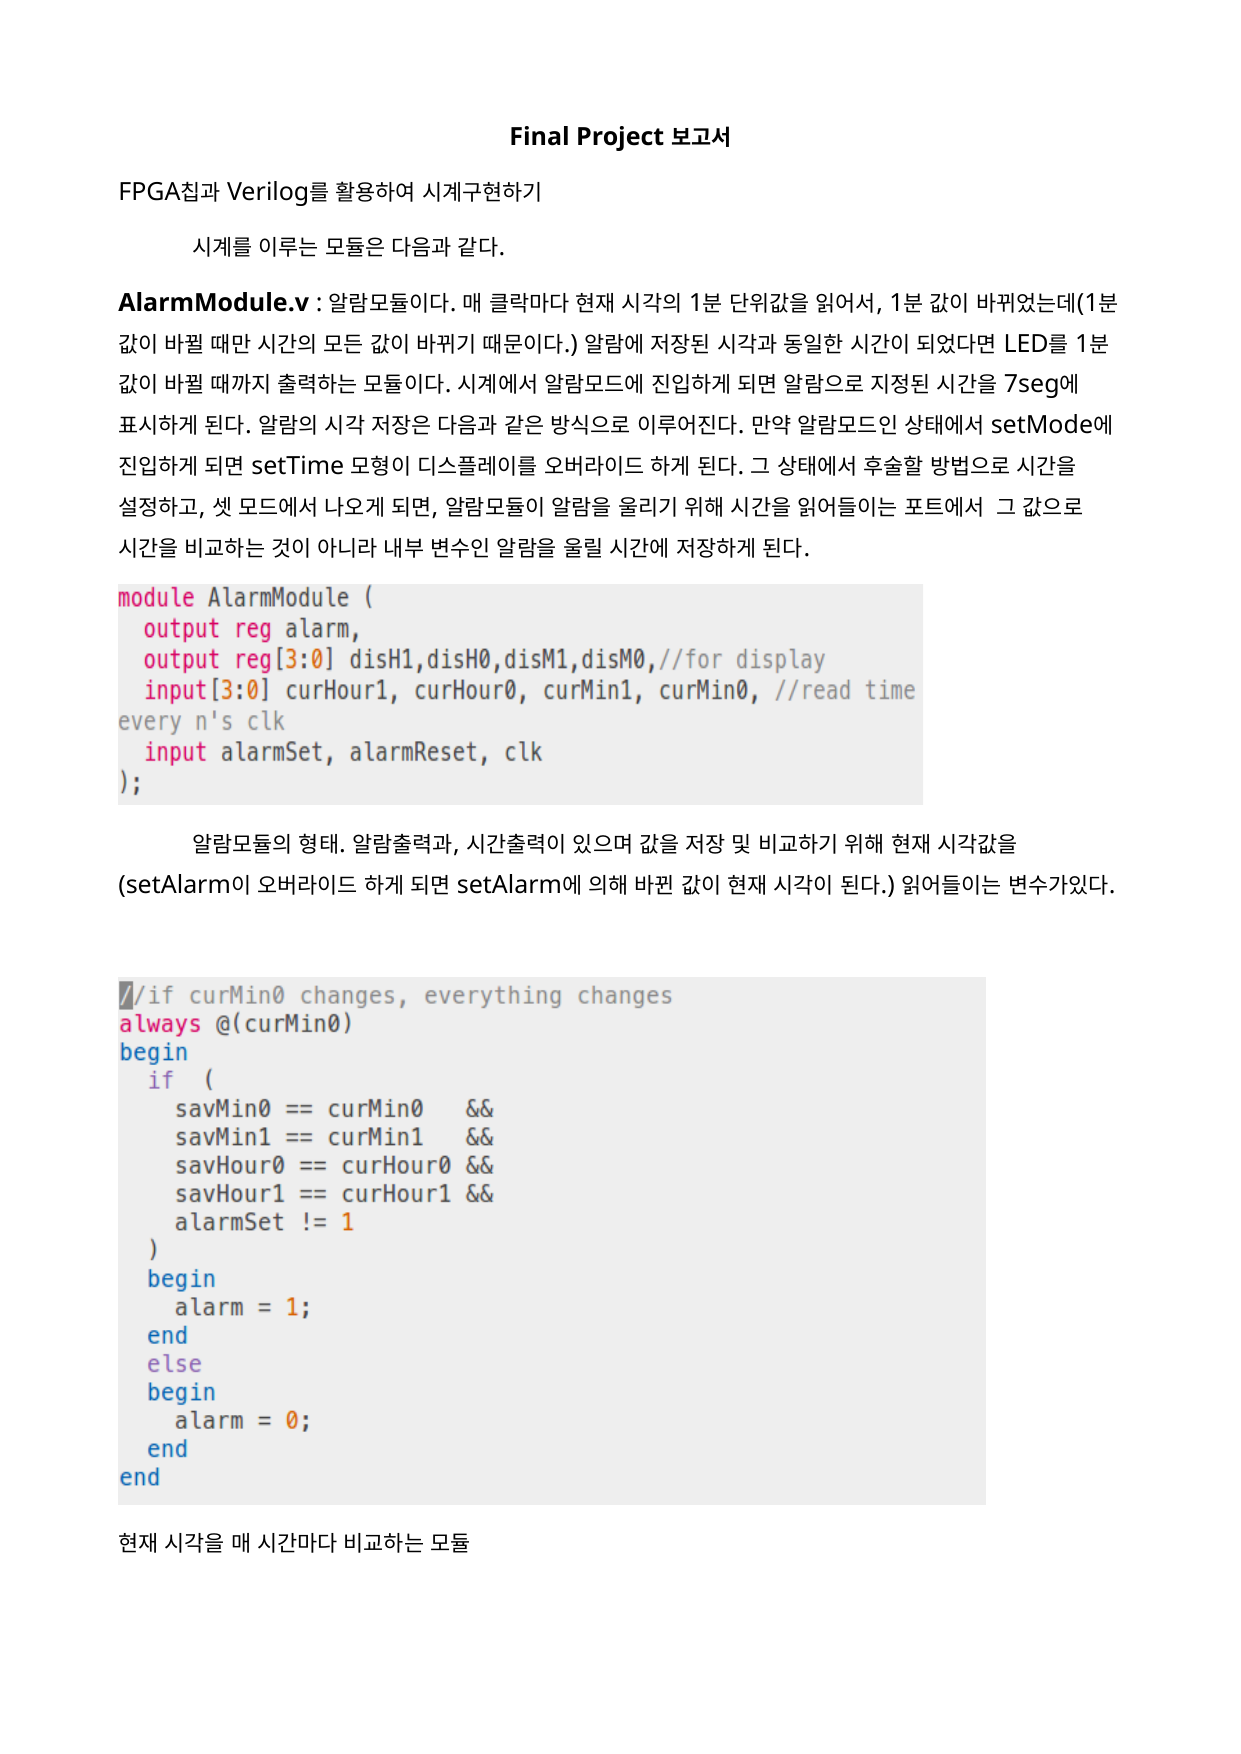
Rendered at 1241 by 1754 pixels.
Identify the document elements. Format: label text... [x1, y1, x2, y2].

picture [118, 584, 924, 805]
text Final Project 보고서 [118, 118, 1122, 152]
picture [118, 977, 986, 1505]
text AlarmModule.v : 알람모듈이다. 매 클락마다 현재 시각의 1분 단위값을 읽어서, 1분 값이 바뀌었는데(1분 값이 바뀔 때만 시간의 모든 값이 바뀌기 때문이다.) 알람에 저장된 시각과 동일한 시간이 되었다면 LED를 1분 값이 바뀔 때까지 출력하는 모듈이다. 시계에서 알람모드에 진입하게 되면 알람으로 지정된 시간을 7seg에 표시하게 된다. 알람의 시각 저장은 다음과 같은 방식으로 이루어진다. 만약 알람모드인 상태에서 setMode에 진입하게 되면 setTime 모형이 디스플레이를 오버라이드 하게 된다. 그 상태에서 후술할 방법으로 시간을 설정하고, 셋 모드에서 나오게 되면, 알람모듈이 알람을 울리기 위해 시간을 읽어들이는 포트에서 그 값으로 시간을 비교하는 것이 아니라 내부 변수인 알람을 울릴 시간에 저장하게 된다. [118, 284, 1122, 563]
text 시계를 이루는 모듈은 다음과 같다. [118, 229, 1122, 263]
text FPGA칩과 Verilog를 활용하여 시계구현하기 [118, 173, 1122, 208]
text 현재 시각을 매 시간마다 비교하는 모듈 [118, 1526, 1122, 1558]
text 알람모듈의 형태. 알람출력과, 시간출력이 있으며 값을 저장 및 비교하기 위해 현재 시각값을(setAlarm이 오버라이드 하게 되면 setAlarm에 의해 바뀐 값이 현재 시각이 된다.) 읽어들이는 변수가있다. [118, 826, 1122, 901]
